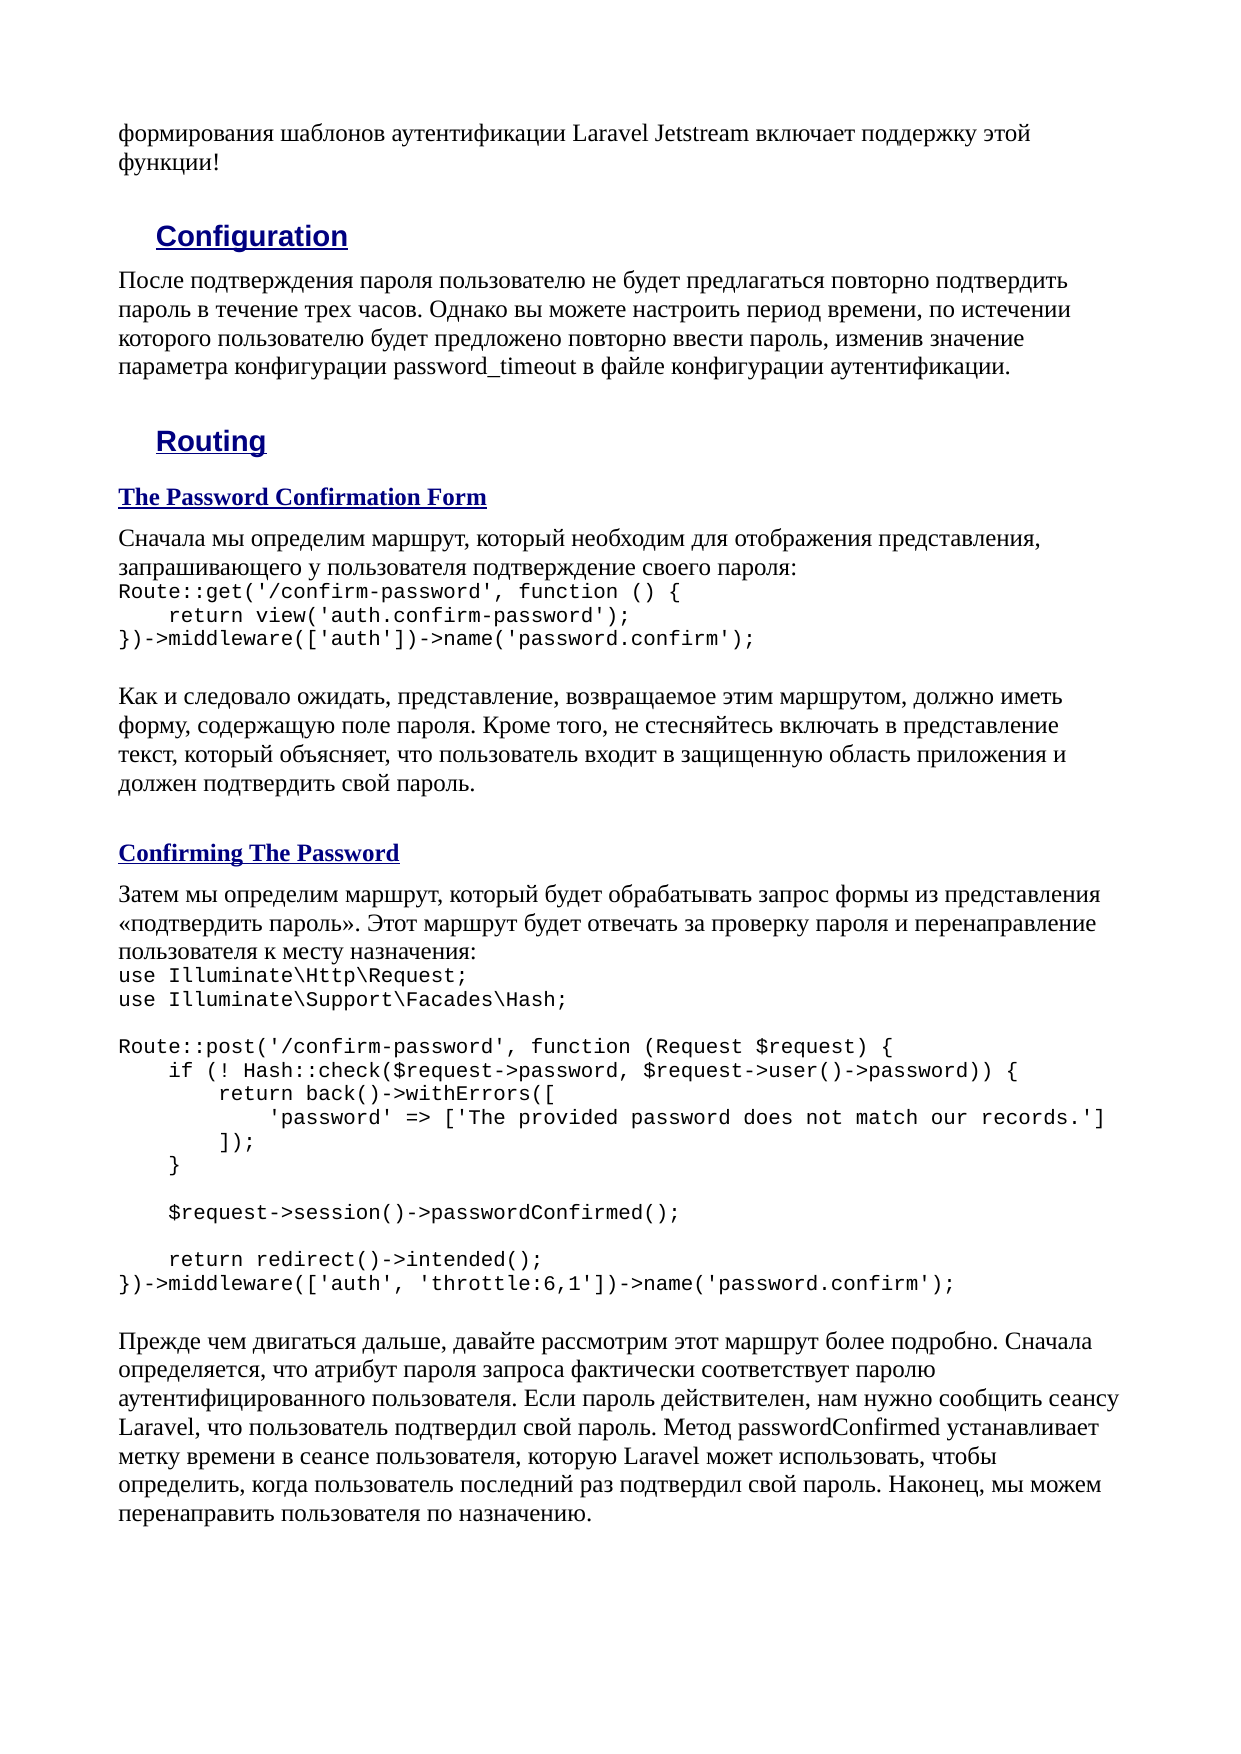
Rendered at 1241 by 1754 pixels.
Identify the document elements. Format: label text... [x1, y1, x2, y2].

text })->middleware(['auth'])->name('password.confirm'); [118, 628, 1122, 652]
text return redirect()->intended(); [118, 1249, 1122, 1273]
subtitle The Password Confirmation Form [118, 482, 1122, 511]
text if (! Hash::check($request->password, $request->user()->password)) { [118, 1060, 1122, 1083]
text 'password' => ['The provided password does not match our records.'] [118, 1107, 1122, 1131]
subtitle Confirming The Password [118, 838, 1122, 866]
text use Illuminate\Support\Facades\Hash; [118, 989, 1122, 1012]
text $request->session()->passwordConfirmed(); [118, 1202, 1122, 1225]
text return back()->withErrors([ [118, 1083, 1122, 1107]
text Затем мы определим маршрут, который будет обрабатывать запрос формы из представления «подтвердить пароль». Этот маршрут будет отвечать за проверку пароля и перенаправление пользователя к месту назначения: [118, 879, 1122, 965]
text Сначала мы определим маршрут, который необходим для отображения представления, запрашивающего у пользователя подтверждение своего пароля: [118, 523, 1122, 581]
text } [118, 1154, 1122, 1178]
text Как и следовало ожидать, представление, возвращаемое этим маршрутом, должно иметь форму, содержащую поле пароля. Кроме того, не стесняйтесь включать в представление текст, который объясняет, что пользователь входит в защищенную область приложения и должен подтвердить свой пароль. [118, 681, 1122, 796]
text формирования шаблонов аутентификации Laravel Jetstream включает поддержку этой функции! [118, 118, 1122, 176]
subtitle Routing [156, 423, 1122, 457]
text После подтверждения пароля пользователю не будет предлагаться повторно подтвердить пароль в течение трех часов. Однако вы можете настроить период времени, по истечении которого пользователю будет предложено повторно ввести пароль, изменив значение параметра конфигурации password_timeout в файле конфигурации аутентификации. [118, 265, 1122, 380]
text })->middleware(['auth', 'throttle:6,1'])->name('password.confirm'); [118, 1273, 1122, 1296]
text Прежде чем двигаться дальше, давайте рассмотрим этот маршрут более подробно. Сначала определяется, что атрибут пароля запроса фактически соответствует паролю аутентифицированного пользователя. Если пароль действителен, нам нужно сообщить сеансу Laravel, что пользователь подтвердил свой пароль. Метод passwordConfirmed устанавливает метку времени в сеансе пользователя, которую Laravel может использовать, чтобы определить, когда пользователь последний раз подтвердил свой пароль. Наконец, мы можем перенаправить пользователя по назначению. [118, 1326, 1122, 1527]
text return view('auth.confirm-password'); [118, 605, 1122, 628]
text ]); [118, 1131, 1122, 1154]
subtitle Configuration [156, 219, 1122, 253]
text use Illuminate\Http\Request; [118, 965, 1122, 989]
text Route::post('/confirm-password', function (Request $request) { [118, 1036, 1122, 1060]
text Route::get('/confirm-password', function () { [118, 581, 1122, 605]
